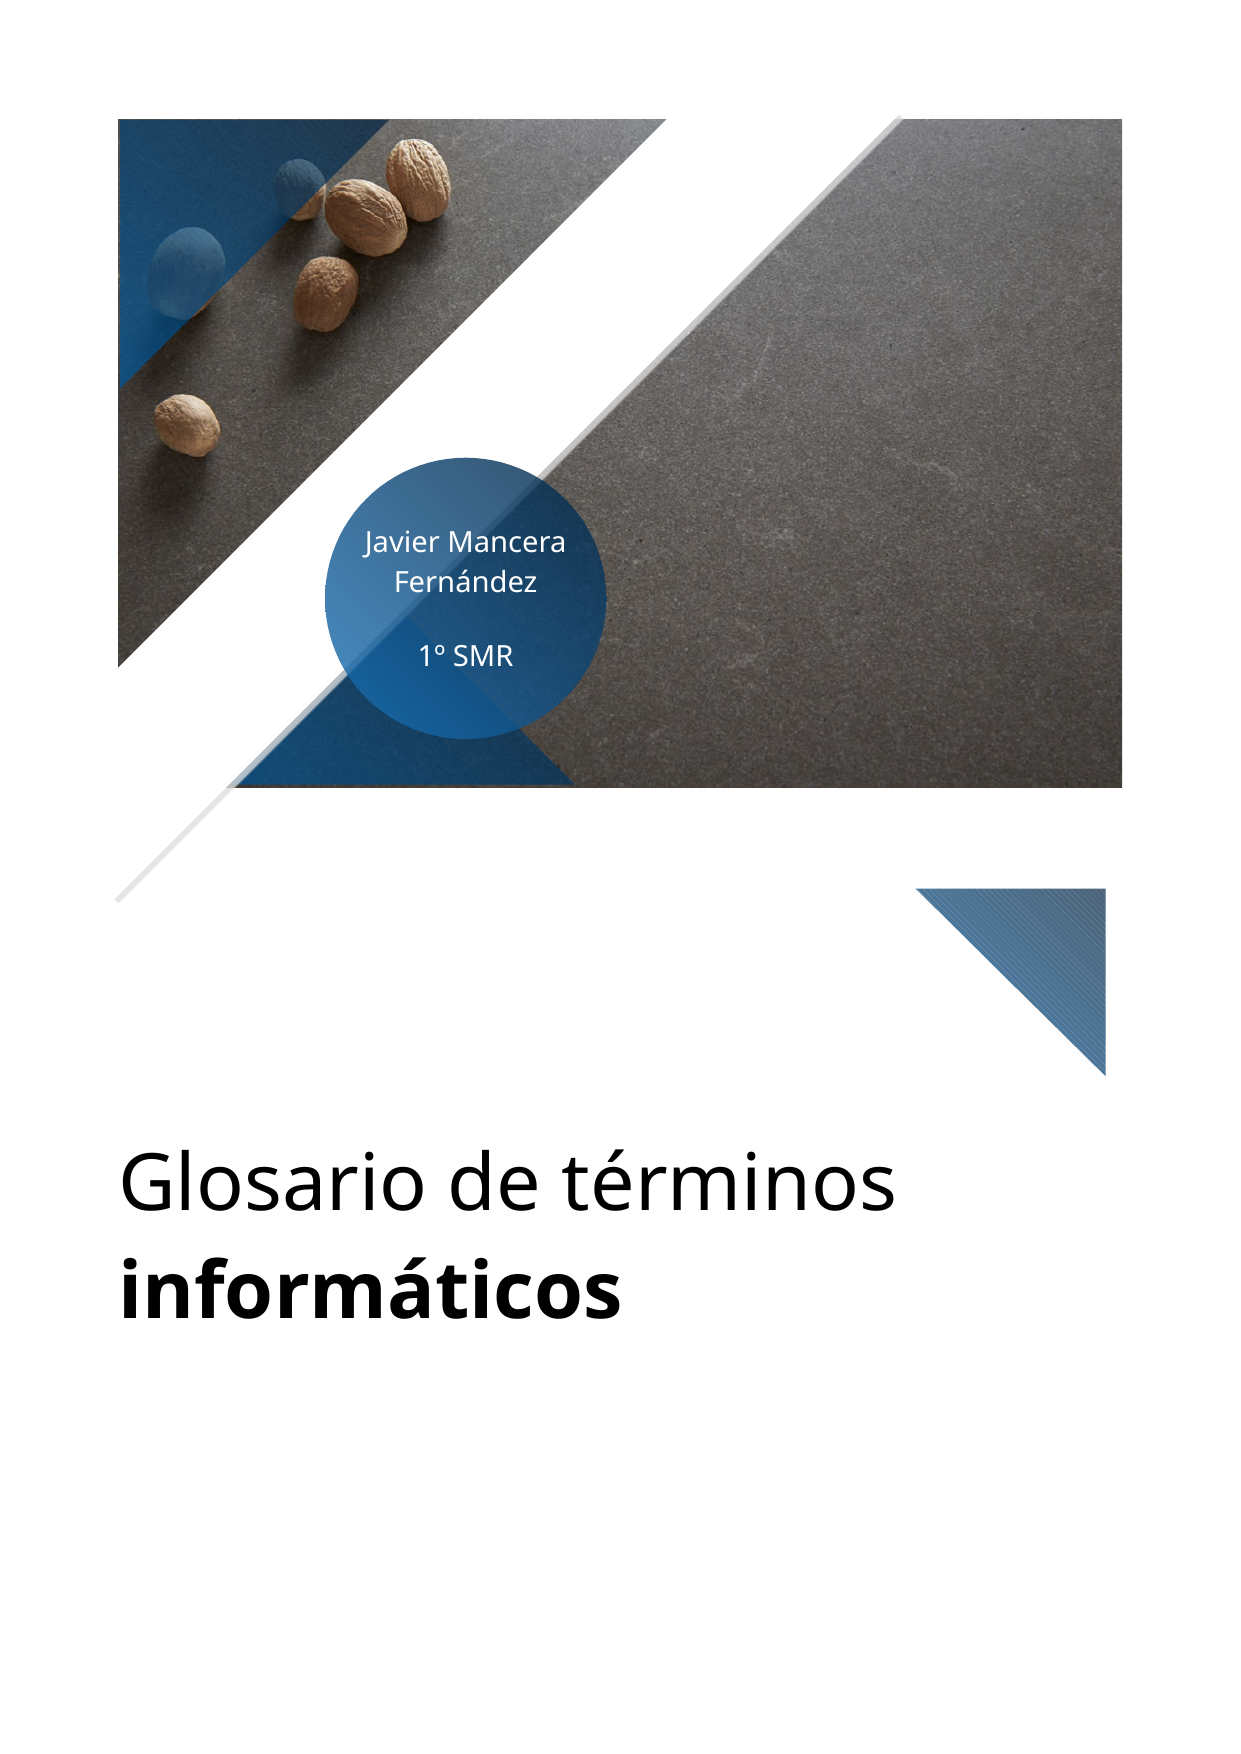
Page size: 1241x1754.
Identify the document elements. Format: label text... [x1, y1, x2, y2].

picture [236, 119, 1123, 788]
picture [118, 119, 665, 666]
text informáticos [118, 1234, 1122, 1341]
text Glosario de términos [118, 1126, 1122, 1234]
